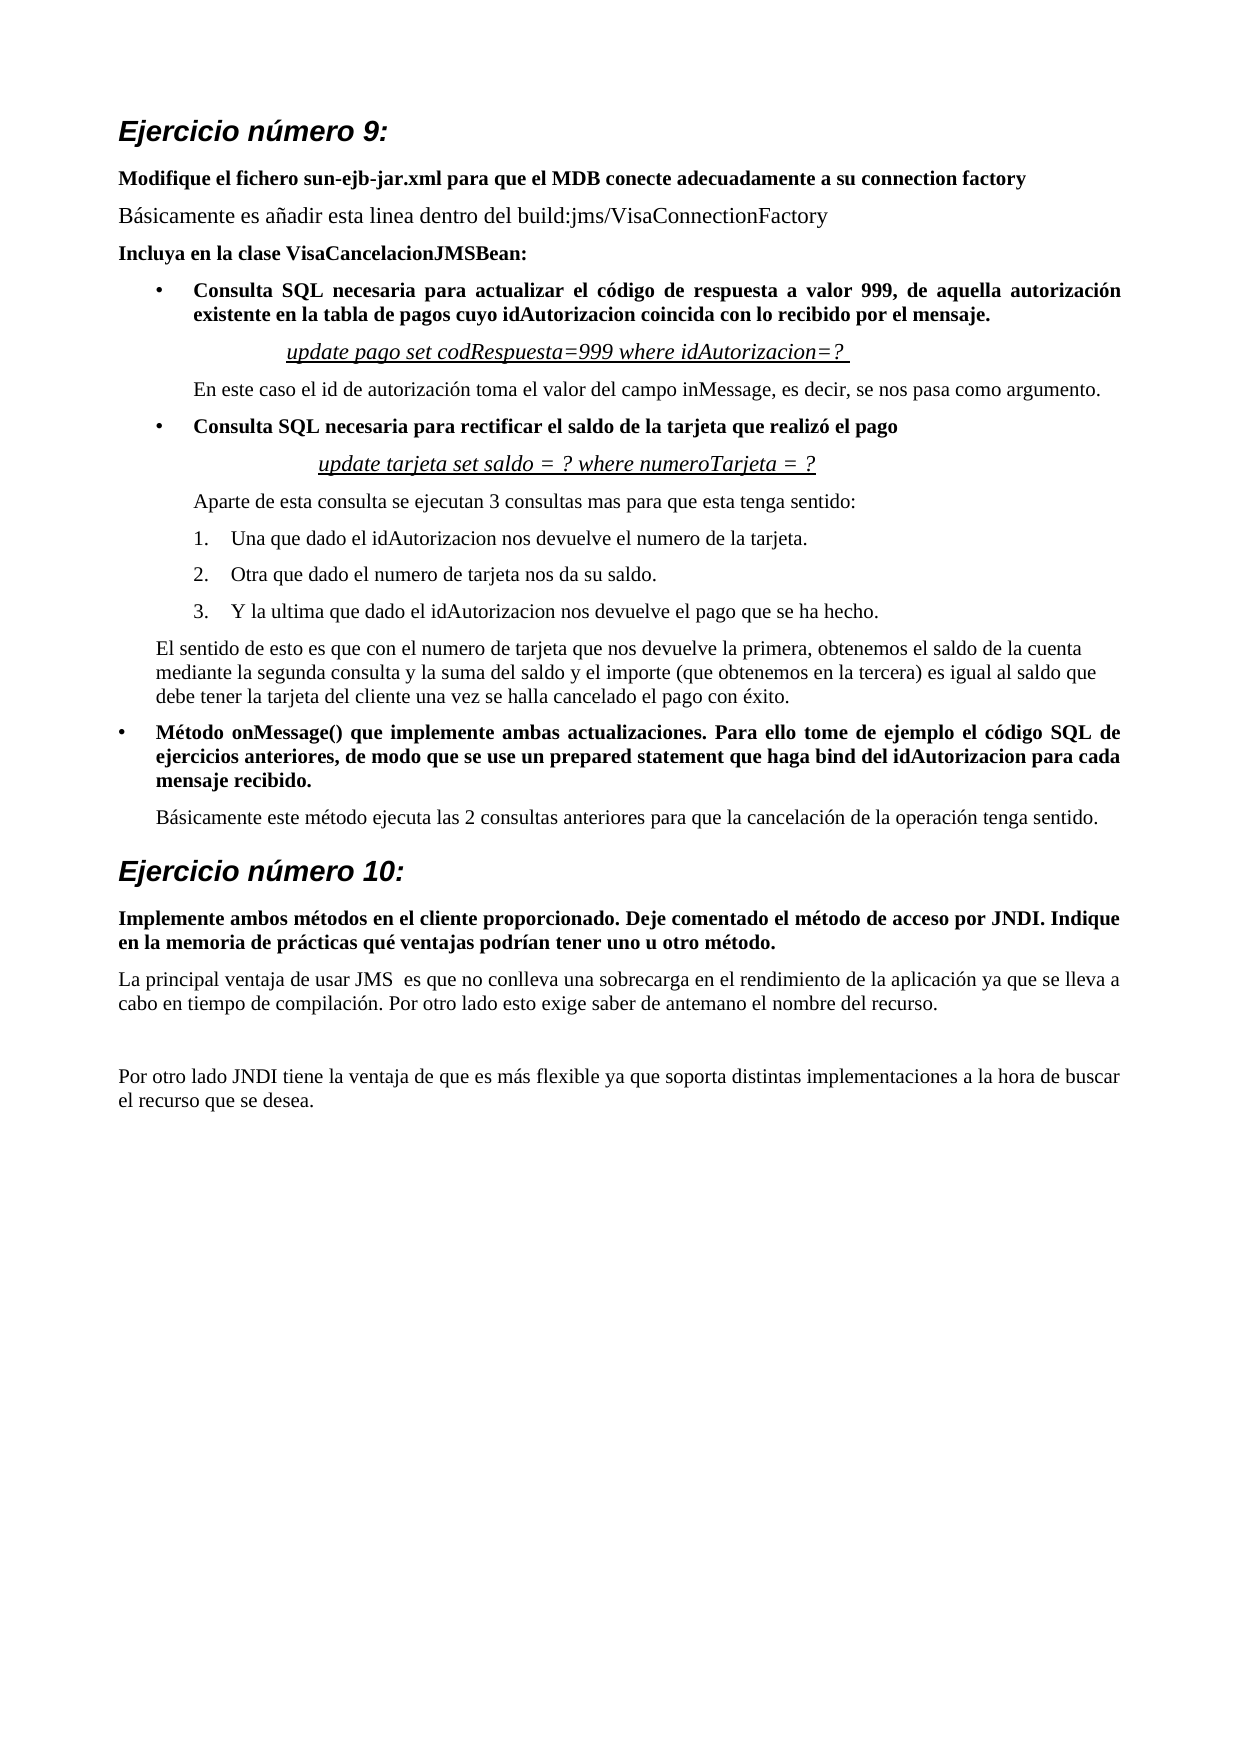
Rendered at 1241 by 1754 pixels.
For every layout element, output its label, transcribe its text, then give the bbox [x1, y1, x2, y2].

text Básicamente es añadir esta linea dentro del build:jms/VisaConnectionFactory [118, 202, 1122, 229]
text update pago set codRespuesta=999 where idAutorizacion=? [118, 338, 1122, 365]
list Aparte de esta consulta se ejecutan 3 consultas mas para que esta tenga sentido: [156, 489, 1122, 513]
text Implemente ambos métodos en el cliente proporcionado. Deje comentado el método de acceso por JNDI. Indique en la memoria de prácticas qué ventajas podrían tener uno u otro método. [118, 906, 1122, 954]
subtitle Ejercicio número 10: [118, 854, 1122, 887]
list Una que dado el idAutorizacion nos devuelve el numero de la tarjeta. [193, 526, 1122, 550]
list Básicamente este método ejecuta las 2 consultas anteriores para que la cancelación de la operación tenga sentido. [118, 805, 1122, 829]
list En este caso el id de autorización toma el valor del campo inMessage, es decir, se nos pasa como argumento. [156, 377, 1122, 401]
list El sentido de esto es que con el numero de tarjeta que nos devuelve la primera, obtenemos el saldo de la cuenta mediante la segunda consulta y la suma del saldo y el importe (que obtenemos en la tercera) es igual al saldo que debe tener la tarjeta del cliente una vez se halla cancelado el pago con éxito. [118, 636, 1122, 708]
text Incluya en la clase VisaCancelacionJMSBean: [118, 241, 1122, 265]
list Consulta SQL necesaria para rectificar el saldo de la tarjeta que realizó el pago [156, 414, 1122, 438]
list Otra que dado el numero de tarjeta nos da su saldo. [193, 562, 1122, 586]
text Modifique el fichero sun-ejb-jar.xml para que el MDB conecte adecuadamente a su connection factory [118, 166, 1122, 190]
text Por otro lado JNDI tiene la ventaja de que es más flexible ya que soporta distintas implementaciones a la hora de buscar el recurso que se desea. [118, 1064, 1122, 1112]
text update tarjeta set saldo = ? where numeroTarjeta = ? [118, 450, 1122, 477]
list Consulta SQL necesaria para actualizar el código de respuesta a valor 999, de aquella autorización existente en la tabla de pagos cuyo idAutorizacion coincida con lo recibido por el mensaje. [156, 278, 1122, 326]
text La principal ventaja de usar JMS es que no conlleva una sobrecarga en el rendimiento de la aplicación ya que se lleva a cabo en tiempo de compilación. Por otro lado esto exige saber de antemano el nombre del recurso. [118, 967, 1122, 1015]
list Y la ultima que dado el idAutorizacion nos devuelve el pago que se ha hecho. [193, 599, 1122, 623]
subtitle Ejercicio número 9: [118, 113, 1122, 147]
list Método onMessage() que implemente ambas actualizaciones. Para ello tome de ejemplo el código SQL de ejercicios anteriores, de modo que se use un prepared statement que haga bind del idAutorizacion para cada mensaje recibido. [118, 720, 1122, 792]
